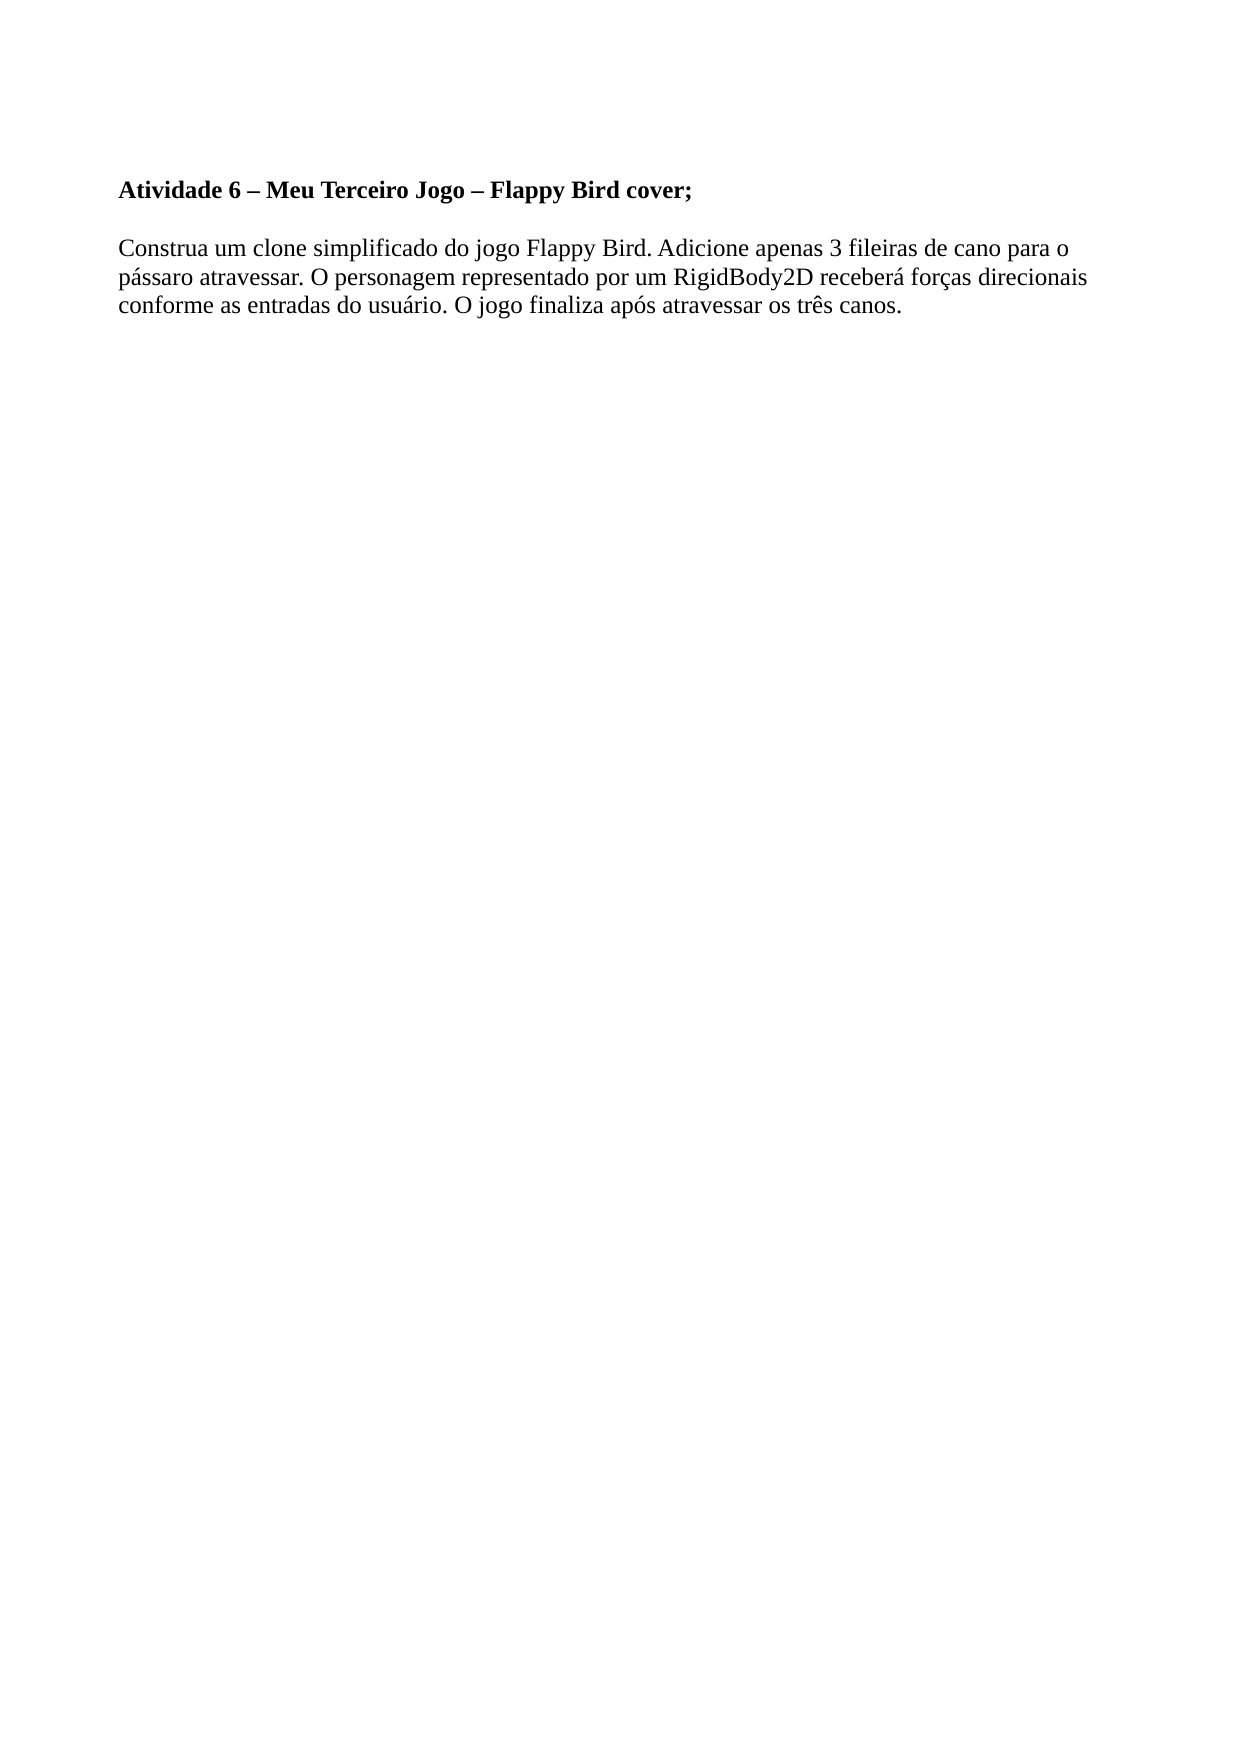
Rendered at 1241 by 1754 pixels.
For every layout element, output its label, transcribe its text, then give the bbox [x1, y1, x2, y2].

text Construa um clone simplificado do jogo Flappy Bird. Adicione apenas 3 fileiras de cano para o pássaro atravessar. O personagem representado por um RigidBody2D receberá forças direcionais conforme as entradas do usuário. O jogo finaliza após atravessar os três canos. [118, 233, 1122, 319]
text Atividade 6 – Meu Terceiro Jogo – Flappy Bird cover; [118, 176, 1122, 204]
